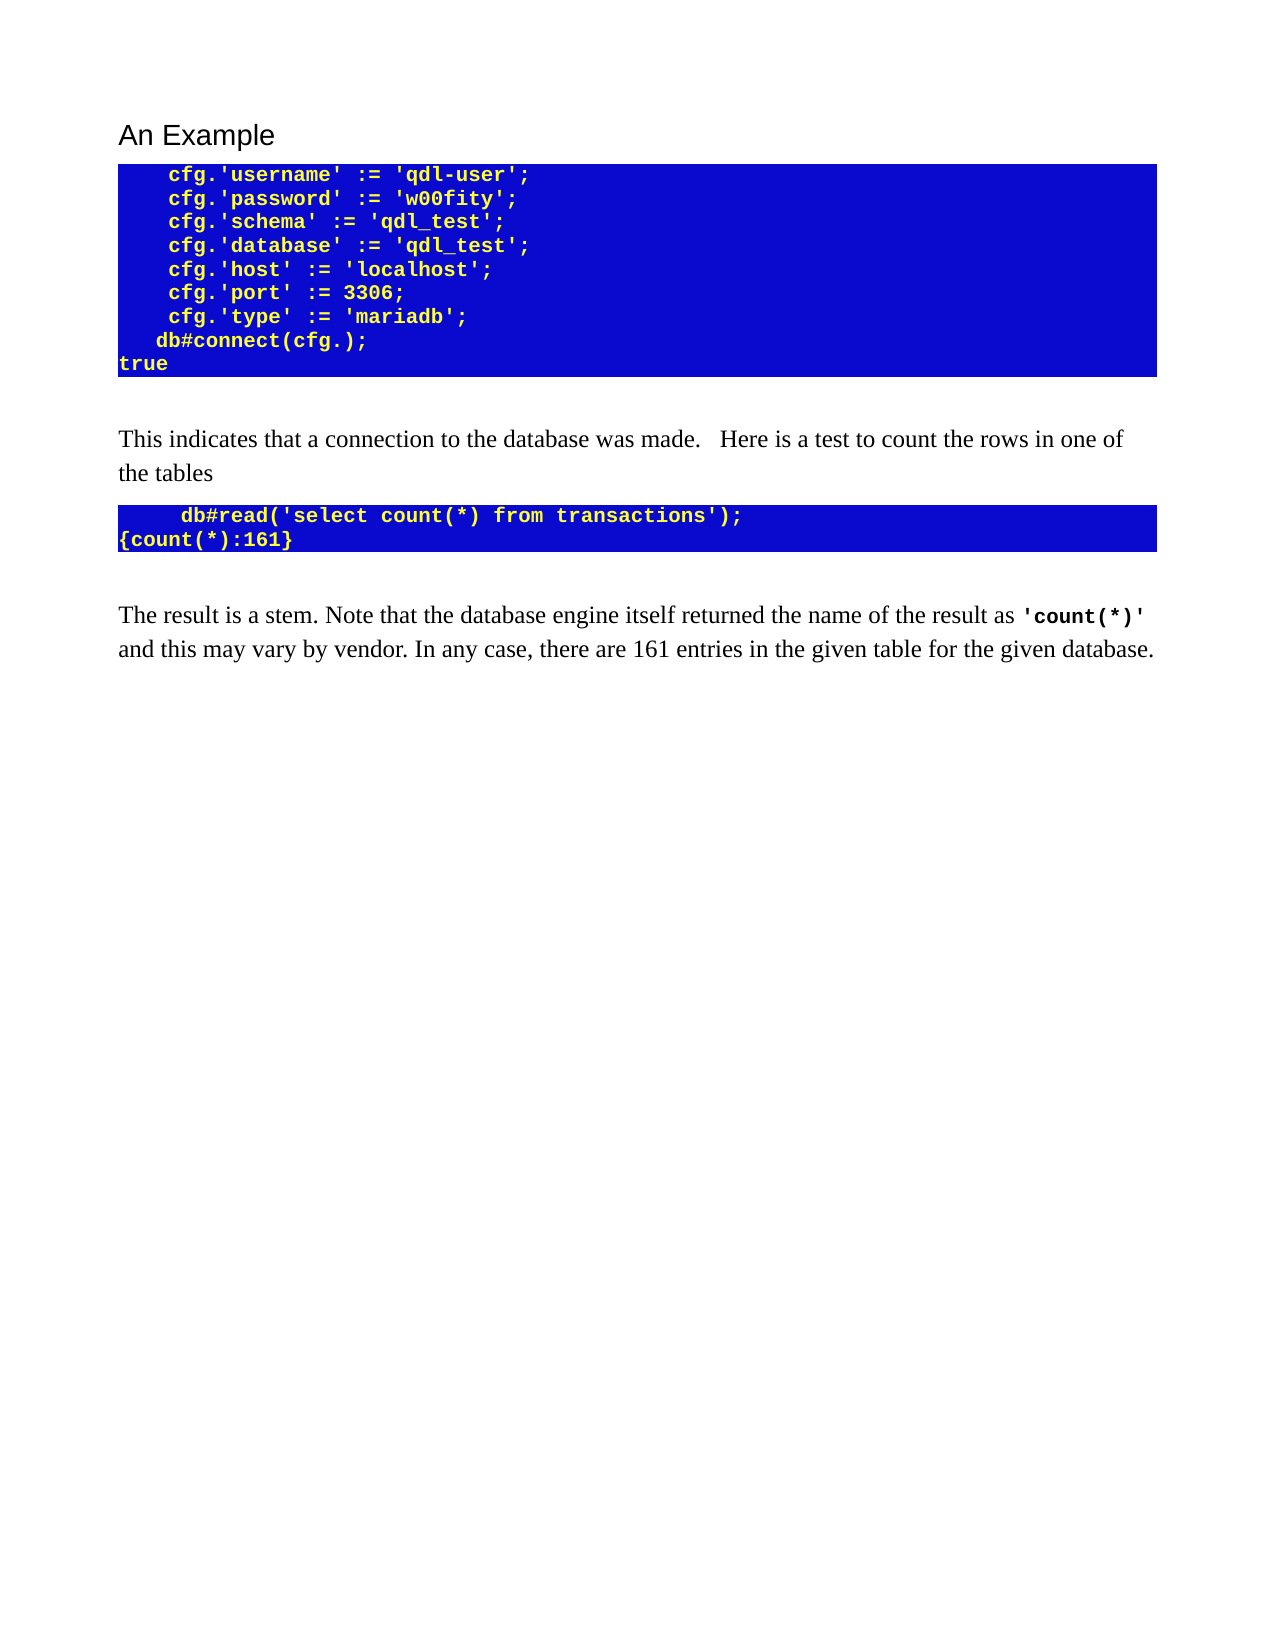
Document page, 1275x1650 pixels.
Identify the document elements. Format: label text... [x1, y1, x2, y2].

text cfg.'database' := 'qdl_test'; [118, 235, 1157, 259]
text cfg.'schema' := 'qdl_test'; [118, 211, 1157, 235]
text cfg.'type' := 'mariadb'; [118, 306, 1157, 330]
text {count(*):161} [118, 529, 1157, 552]
text db#connect(cfg.); [118, 330, 1157, 353]
text cfg.'username' := 'qdl-user'; [118, 164, 1157, 188]
text cfg.'host' := 'localhost'; [118, 259, 1157, 282]
text true [118, 353, 1157, 377]
text This indicates that a connection to the database was made. Here is a test to count the rows in one of the tables [118, 424, 1157, 486]
subtitle An Example [118, 118, 1157, 152]
text The result is a stem. Note that the database engine itself returned the name of the result as 'count(*)' and this may vary by vendor. In any case, there are 161 entries in the given table for the given database. [118, 600, 1157, 663]
text cfg.'password' := 'w00fity'; [118, 188, 1157, 211]
text cfg.'port' := 3306; [118, 282, 1157, 306]
text db#read('select count(*) from transactions'); [118, 505, 1157, 529]
